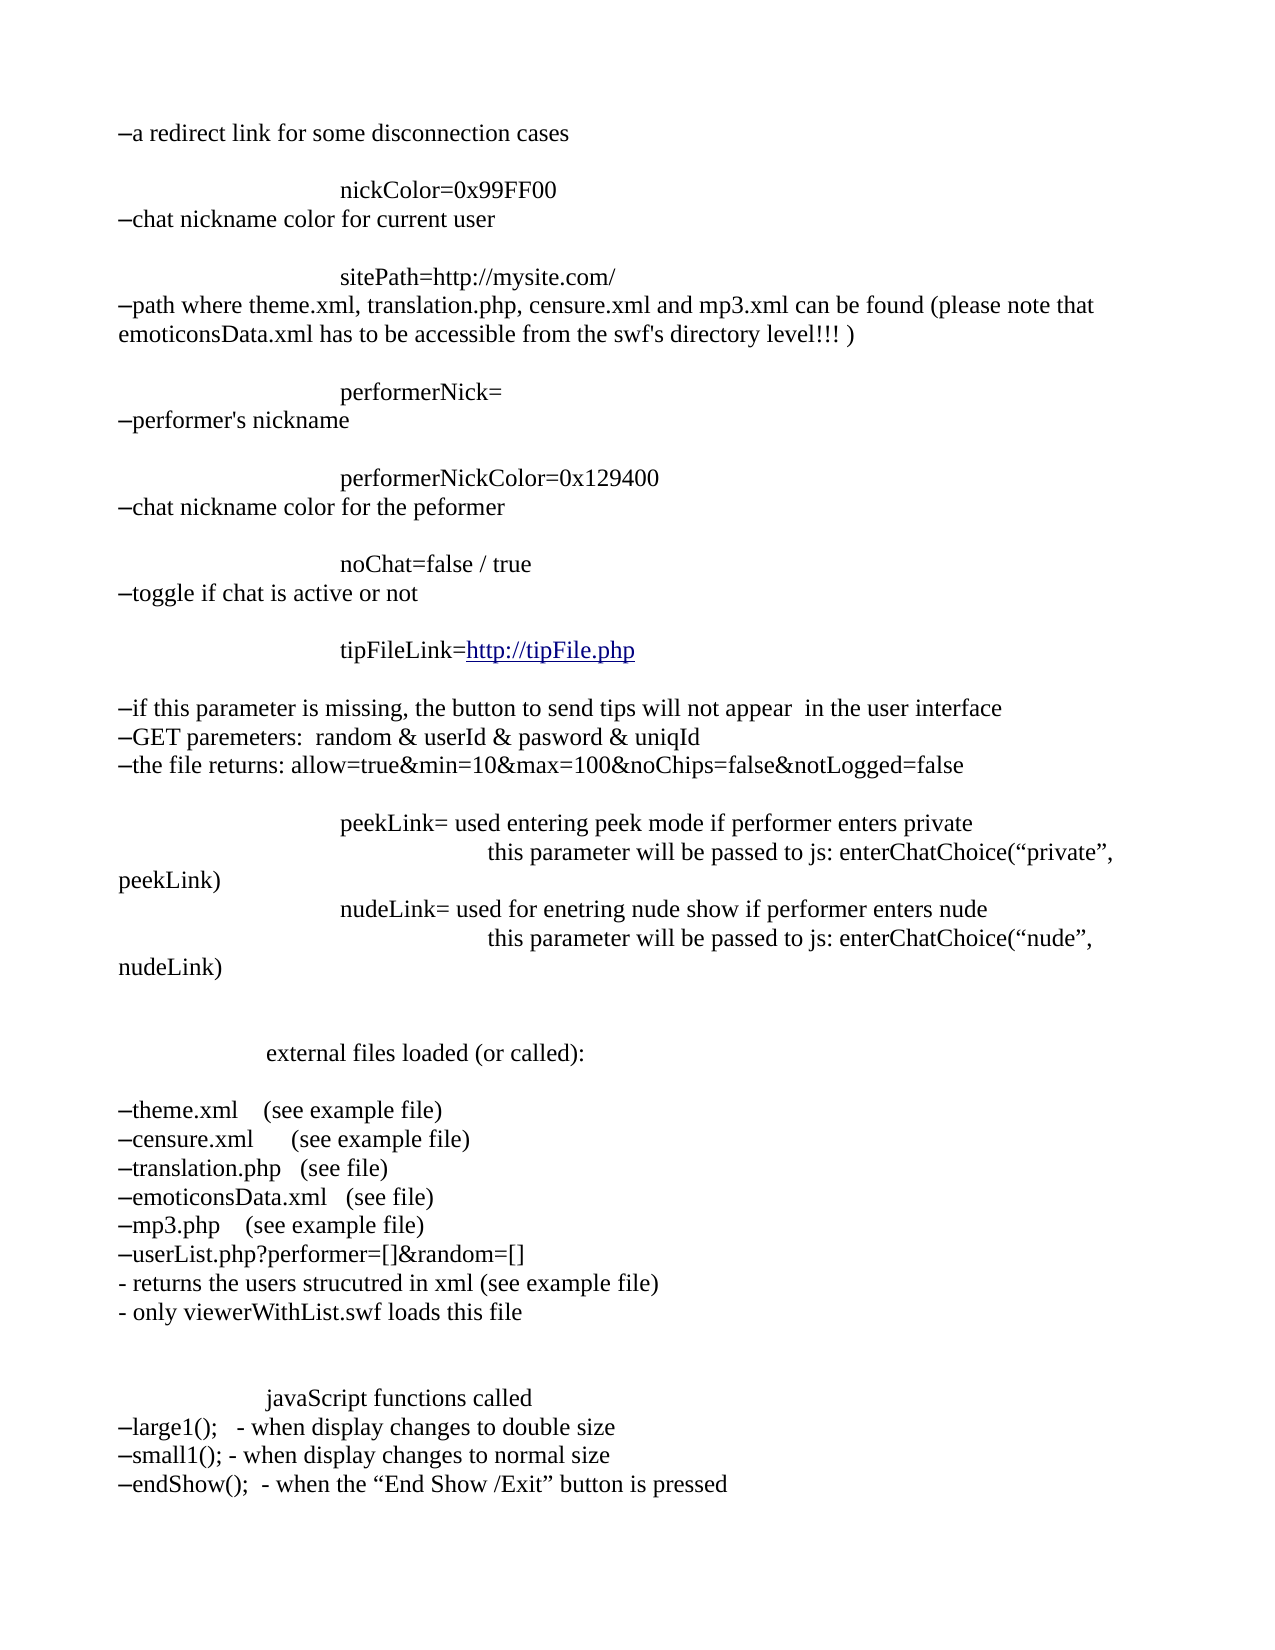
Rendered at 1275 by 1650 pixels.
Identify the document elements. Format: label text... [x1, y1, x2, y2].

text nudeLink= used for enetring nude show if performer enters nude [118, 894, 1157, 923]
text performerNick= [118, 377, 1157, 406]
list theme.xml (see example file) [118, 1096, 1157, 1124]
list mp3.php (see example file) [118, 1211, 1157, 1239]
list userList.php?performer=[]&random=[] [118, 1239, 1157, 1268]
list endShow(); - when the “End Show /Exit” button is pressed [118, 1469, 1157, 1498]
list a redirect link for some disconnection cases [118, 118, 1157, 147]
list chat nickname color for the peformer [118, 492, 1157, 521]
text peekLink= used entering peek mode if performer enters private [118, 808, 1157, 837]
text noChat=false / true [118, 549, 1157, 578]
text external files loaded (or called): [118, 1038, 1157, 1067]
list censure.xml (see example file) [118, 1124, 1157, 1153]
list the file returns: allow=true&min=10&max=100&noChips=false&notLogged=false [118, 751, 1157, 779]
text tipFileLink=http://tipFile.php [118, 636, 1157, 664]
text this parameter will be passed to js: enterChatChoice(“nude”, nudeLink) [118, 923, 1157, 981]
list toggle if chat is active or not [118, 578, 1157, 607]
list chat nickname color for current user [118, 204, 1157, 233]
text performerNickColor=0x129400 [118, 463, 1157, 492]
list small1(); - when display changes to normal size [118, 1441, 1157, 1469]
text - only viewerWithList.swf loads this file [118, 1297, 1157, 1326]
list emoticonsData.xml (see file) [118, 1182, 1157, 1211]
list performer's nickname [118, 406, 1157, 434]
text javaScript functions called [118, 1383, 1157, 1412]
text nickColor=0x99FF00 [118, 176, 1157, 204]
text this parameter will be passed to js: enterChatChoice(“private”, peekLink) [118, 837, 1157, 894]
list translation.php (see file) [118, 1153, 1157, 1182]
text sitePath=http://mysite.com/ [118, 262, 1157, 291]
list path where theme.xml, translation.php, censure.xml and mp3.xml can be found (please note that emoticonsData.xml has to be accessible from the swf's directory level!!! ) [118, 291, 1157, 348]
text - returns the users strucutred in xml (see example file) [118, 1268, 1157, 1297]
list if this parameter is missing, the button to send tips will not appear in the user interface [118, 693, 1157, 722]
list GET paremeters: random & userId & pasword & uniqId [118, 722, 1157, 751]
list large1(); - when display changes to double size [118, 1412, 1157, 1441]
